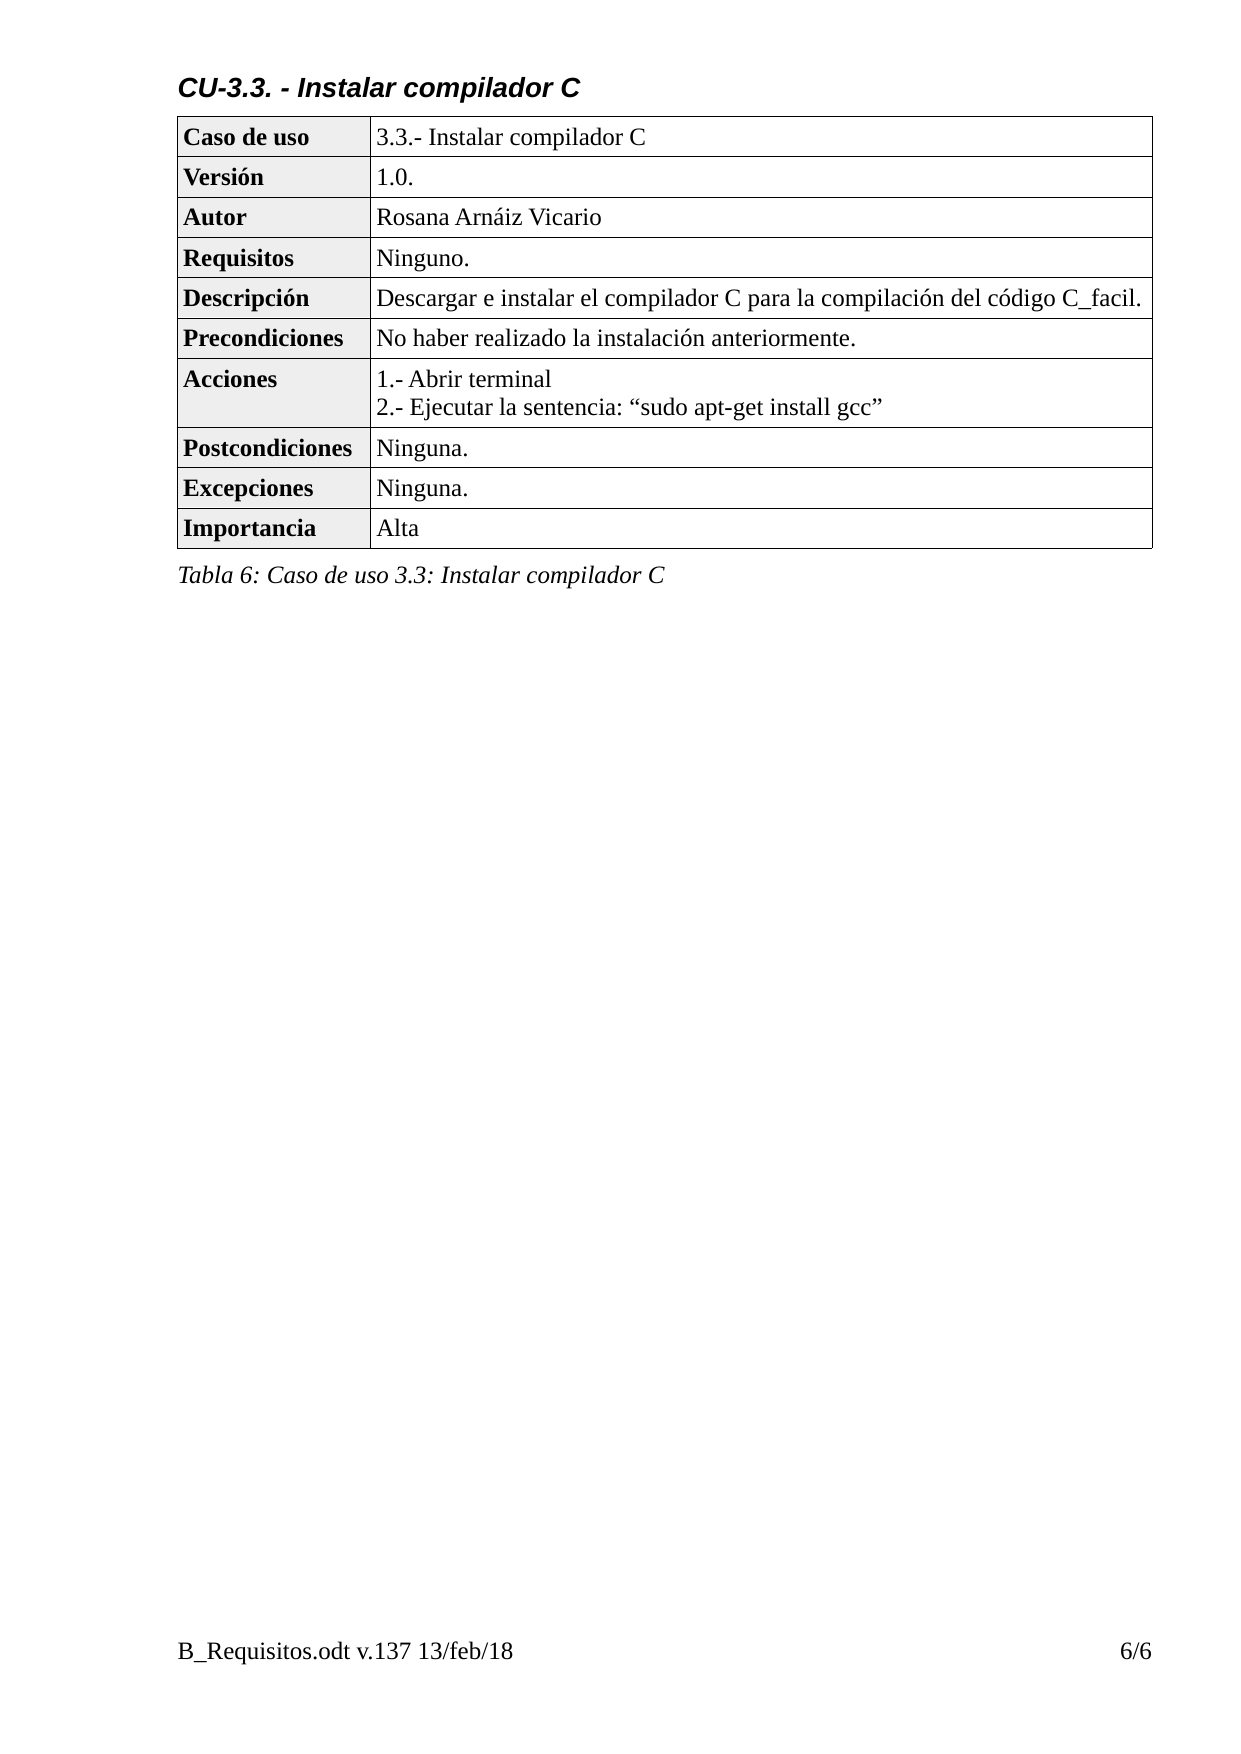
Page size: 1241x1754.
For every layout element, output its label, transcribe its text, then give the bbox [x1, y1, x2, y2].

table_cell 1.0. ñ [371, 157, 1152, 197]
table_cell No haber realizado la instalación anteriormente. [371, 319, 1152, 358]
table_cell Acciones [178, 359, 370, 427]
table_cell Rosana Arnáiz Vicario [371, 198, 1152, 237]
table_cell Ninguno. [371, 238, 1152, 277]
subtitle CU-3.3. - Instalar compilador C [177, 72, 1152, 103]
table_cell Ninguna. [371, 428, 1152, 467]
table_cell Versión [178, 157, 370, 197]
table_cell Precondiciones [178, 319, 370, 358]
table_cell Requisitos [178, 238, 370, 277]
table_cell Descripción [178, 278, 370, 317]
table_cell 1.- Abrir terminal 2.- Ejecutar la sentencia: “sudo apt-get install gcc” [371, 359, 1152, 427]
table_cell Descargar e instalar el compilador C para la compilación del código C_facil. [371, 278, 1152, 317]
table_cell Excepciones [178, 468, 370, 507]
table_header Caso de uso [178, 117, 370, 156]
text Tabla 6: Caso de uso 3.3: Instalar compilador C [177, 560, 1152, 589]
table_cell Alta [371, 509, 1152, 548]
table_cell Importancia [178, 509, 370, 548]
table_header 3.3.- Instalar compilador C [371, 117, 1152, 156]
table_cell Ninguna. [371, 468, 1152, 507]
table_cell Postcondiciones [178, 428, 370, 467]
table_cell Autor [178, 198, 370, 237]
